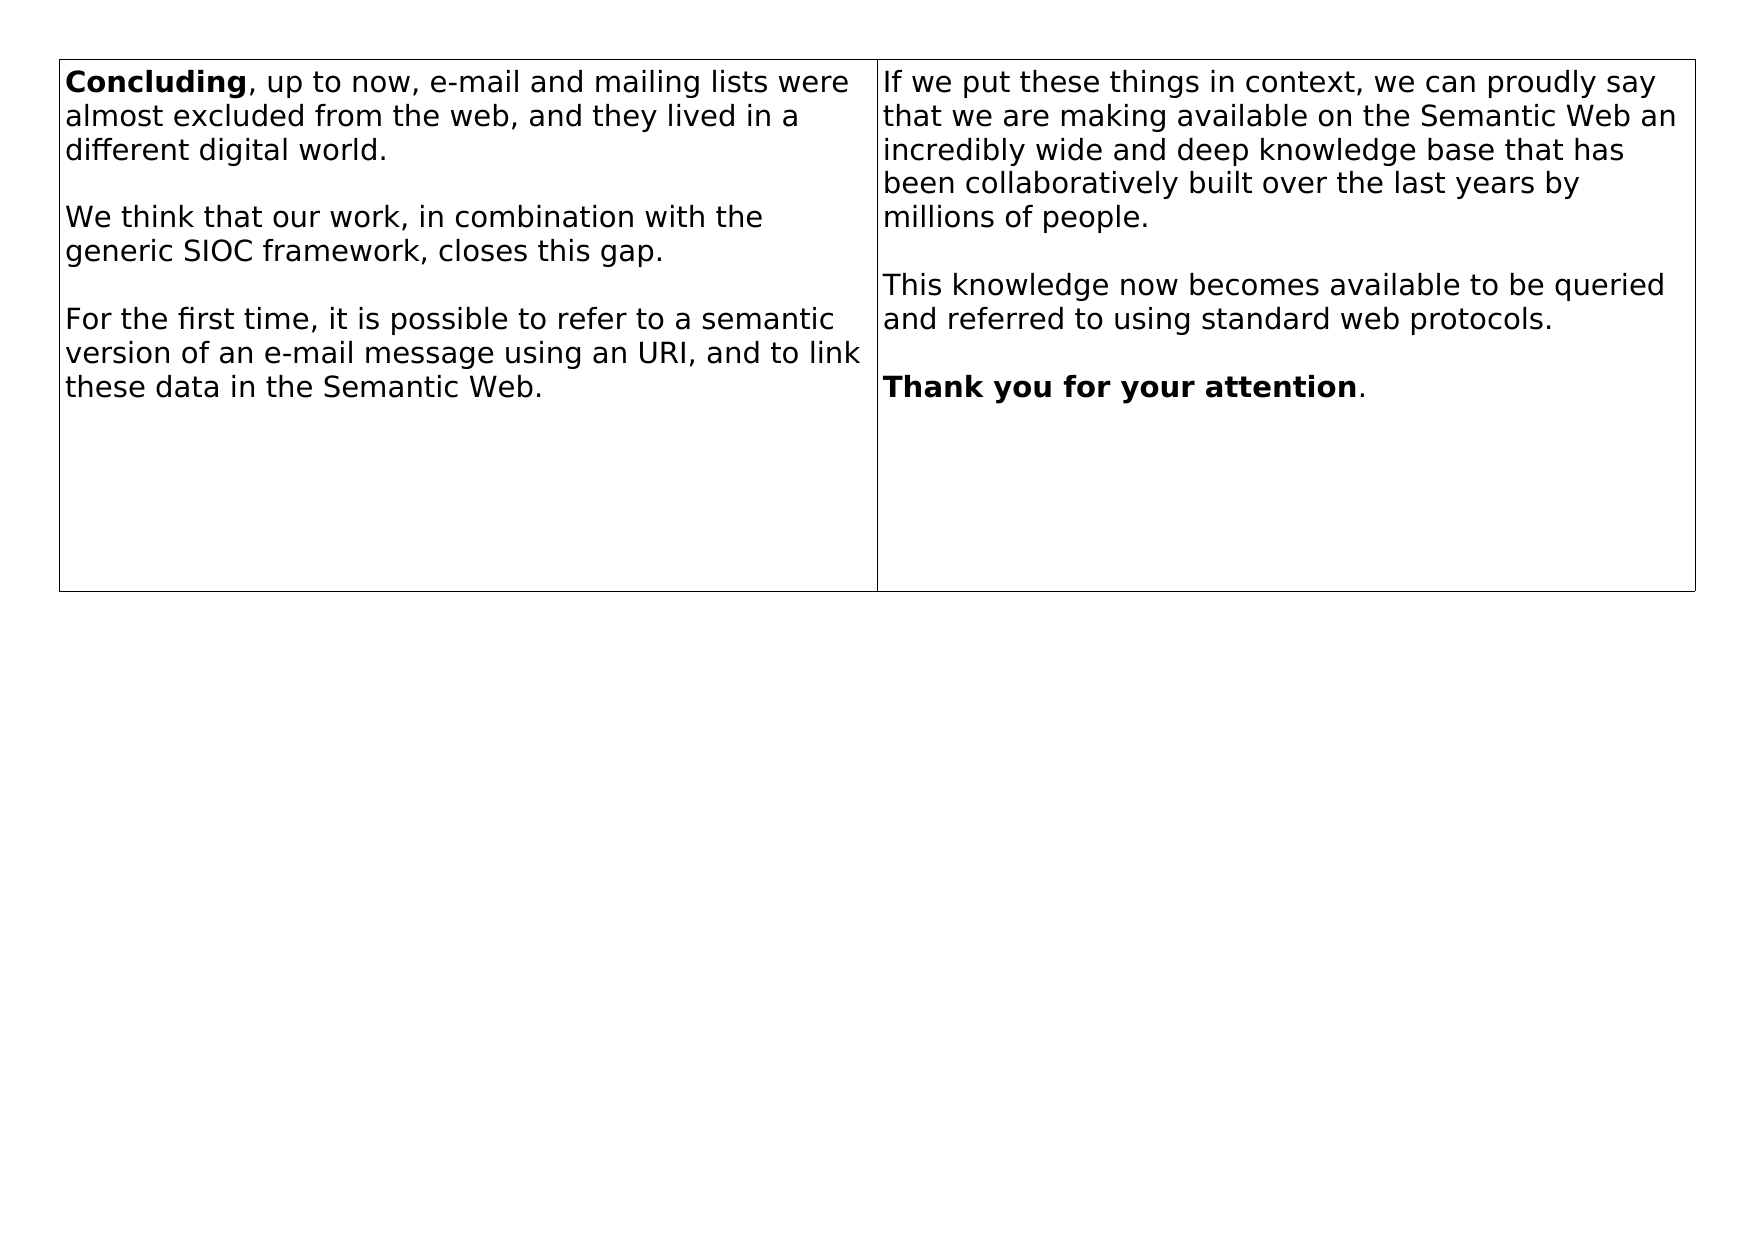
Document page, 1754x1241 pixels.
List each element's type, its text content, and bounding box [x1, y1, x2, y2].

table_cell Concluding, up to now, e-mail and mailing lists were almost excluded from the web, and they lived in a different digital world. We think that our work, in combination with the generic SIOC framework, closes this gap. For the first time, it is possible to refer to a semantic version of an e-mail message using an URI, and to link these data in the Semantic Web. [60, 60, 877, 591]
table_cell If we put these things in context, we can proudly say that we are making available on the Semantic Web an incredibly wide and deep knowledge base that has been collaboratively built over the last years by millions of people. This knowledge now becomes available to be queried and referred to using standard web protocols. Thank you for your attention. [878, 60, 1695, 591]
